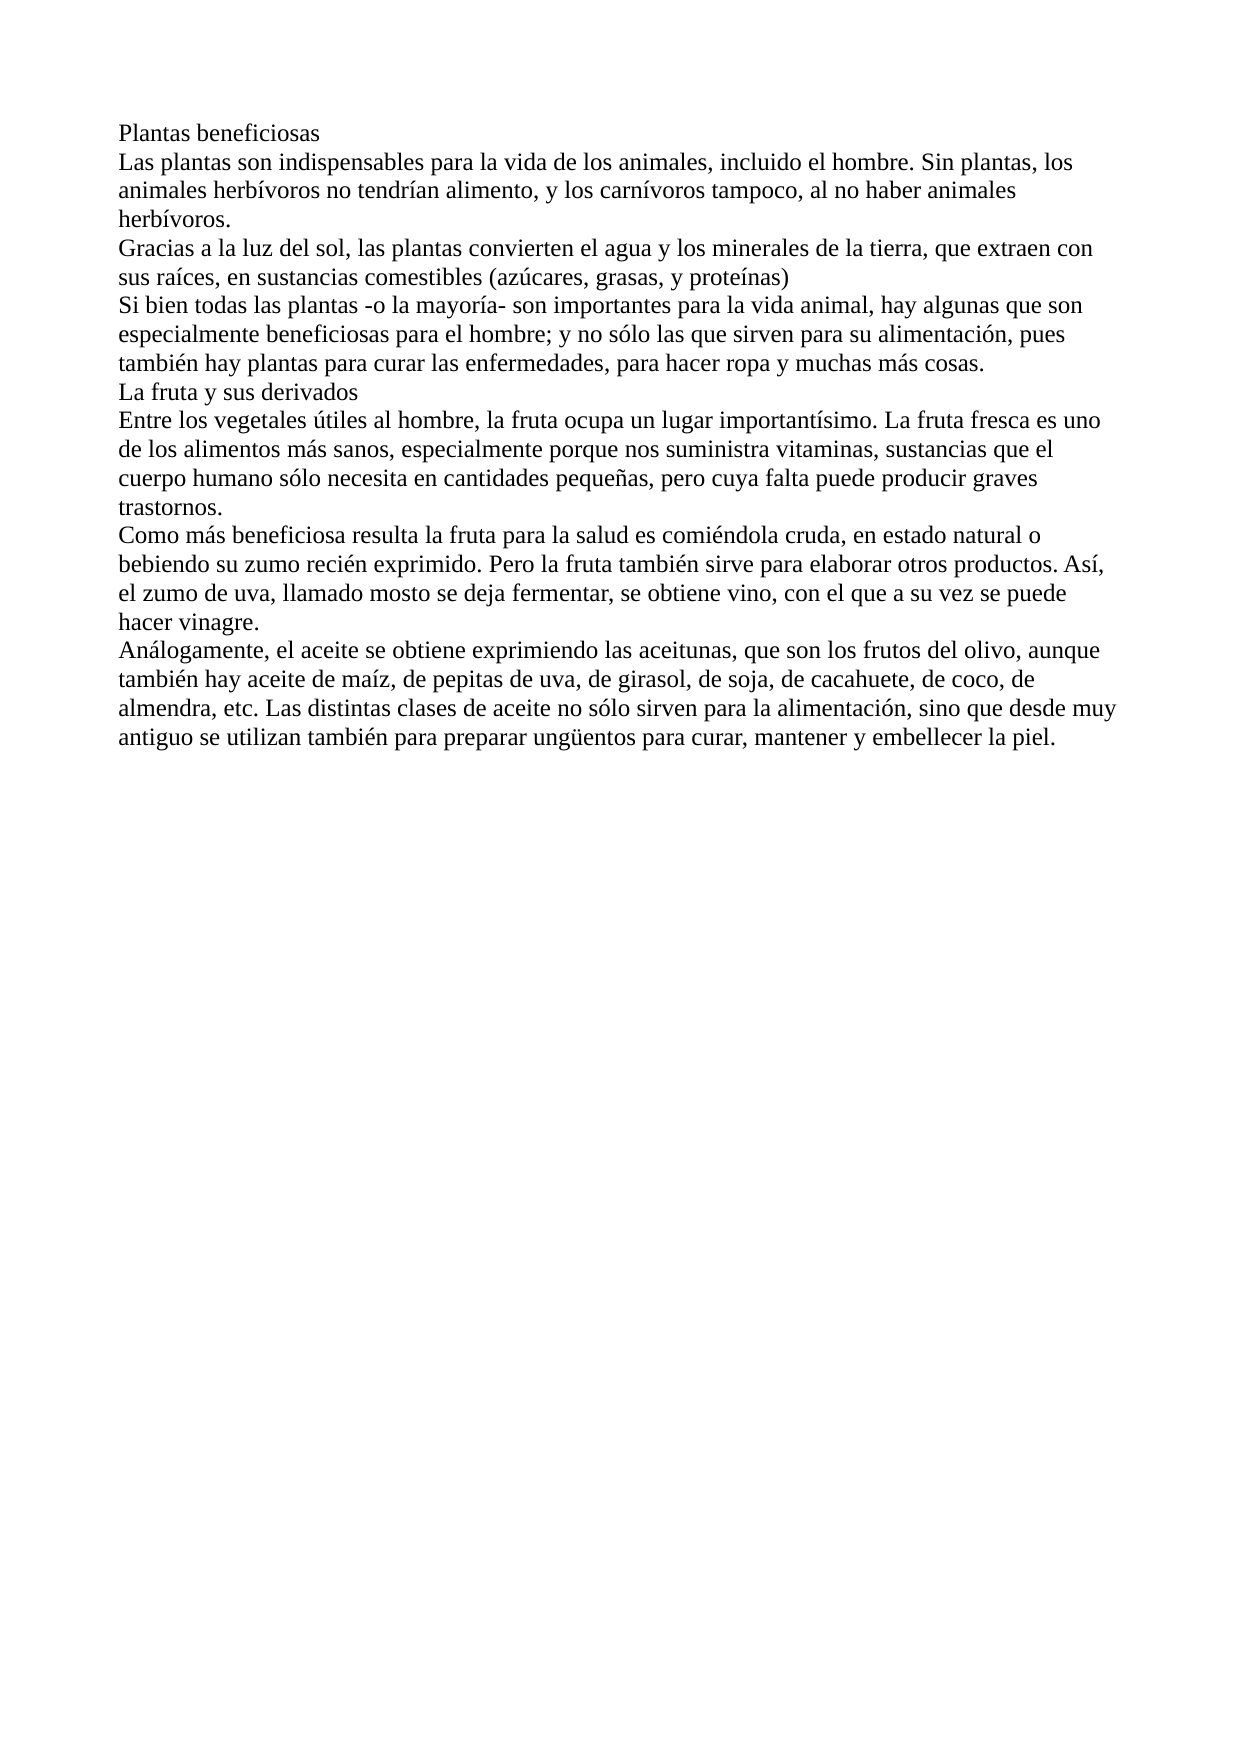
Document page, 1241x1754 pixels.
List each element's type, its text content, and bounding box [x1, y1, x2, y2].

text Las plantas son indispensables para la vida de los animales, incluido el hombre. Sin plantas, los animales herbívoros no tendrían alimento, y los carnívoros tampoco, al no haber animales herbívoros. [118, 147, 1122, 233]
text Si bien todas las plantas -o la mayoría- son importantes para la vida animal, hay algunas que son especialmente beneficiosas para el hombre; y no sólo las que sirven para su alimentación, pues también hay plantas para curar las enfermedades, para hacer ropa y muchas más cosas. [118, 291, 1122, 377]
text Plantas beneficiosas [118, 118, 1122, 147]
text Entre los vegetales útiles al hombre, la fruta ocupa un lugar importantísimo. La fruta fresca es uno de los alimentos más sanos, especialmente porque nos suministra vitaminas, sustancias que el cuerpo humano sólo necesita en cantidades pequeñas, pero cuya falta puede producir graves trastornos. [118, 406, 1122, 521]
text La fruta y sus derivados [118, 377, 1122, 406]
text Análogamente, el aceite se obtiene exprimiendo las aceitunas, que son los frutos del olivo, aunque también hay aceite de maíz, de pepitas de uva, de girasol, de soja, de cacahuete, de coco, de almendra, etc. Las distintas clases de aceite no sólo sirven para la alimentación, sino que desde muy antiguo se utilizan también para preparar ungüentos para curar, mantener y embellecer la piel. [118, 636, 1122, 751]
text Gracias a la luz del sol, las plantas convierten el agua y los minerales de la tierra, que extraen con sus raíces, en sustancias comestibles (azúcares, grasas, y proteínas) [118, 233, 1122, 291]
text Como más beneficiosa resulta la fruta para la salud es comiéndola cruda, en estado natural o bebiendo su zumo recién exprimido. Pero la fruta también sirve para elaborar otros productos. Así, el zumo de uva, llamado mosto se deja fermentar, se obtiene vino, con el que a su vez se puede hacer vinagre. [118, 521, 1122, 636]
